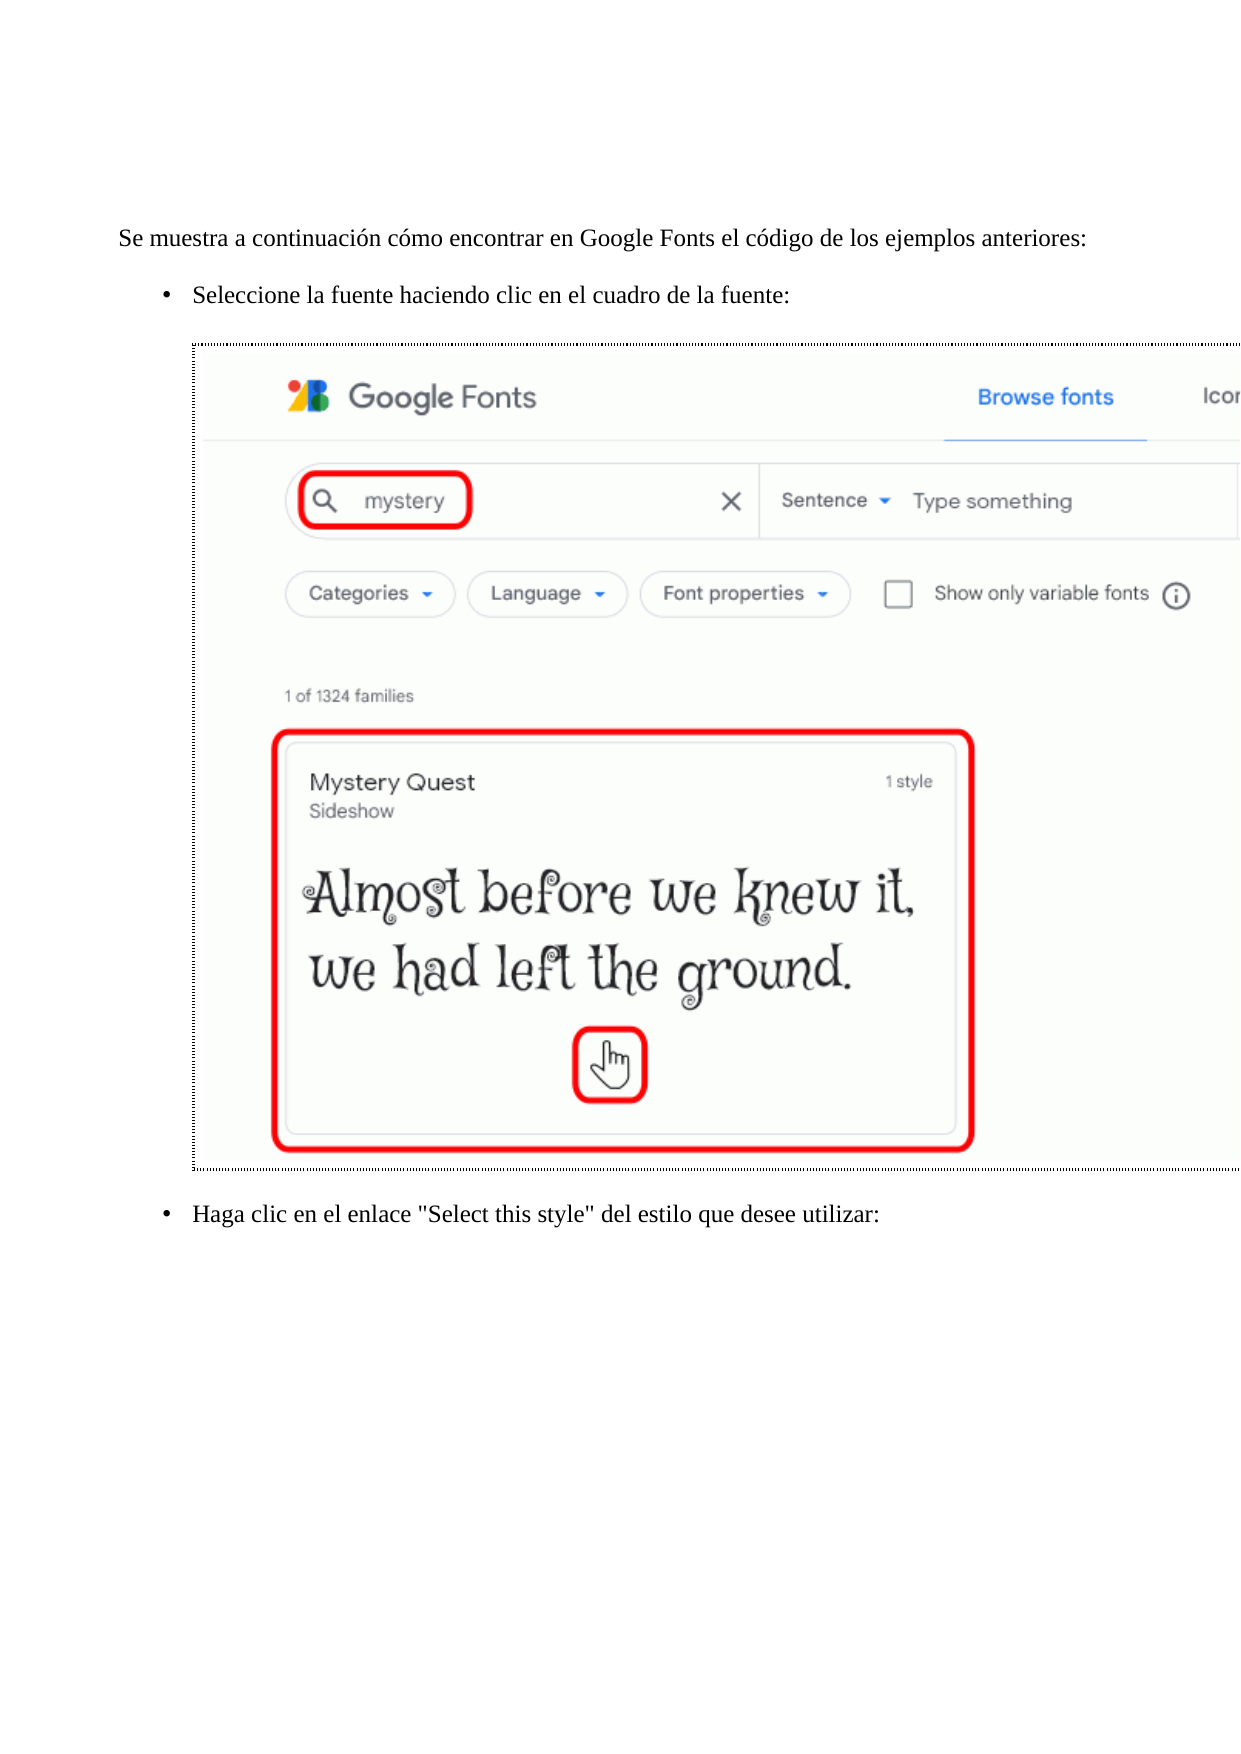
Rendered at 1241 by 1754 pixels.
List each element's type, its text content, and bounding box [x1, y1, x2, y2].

list Seleccione la fuente haciendo clic en el cuadro de la fuente: [162, 280, 1122, 308]
picture [202, 353, 1241, 1161]
text Se muestra a continuación cómo encontrar en Google Fonts el código de los ejemplos anteriores: [118, 223, 1122, 252]
list Haga clic en el enlace "Select this style" del estilo que desee utilizar: [162, 1199, 1122, 1227]
